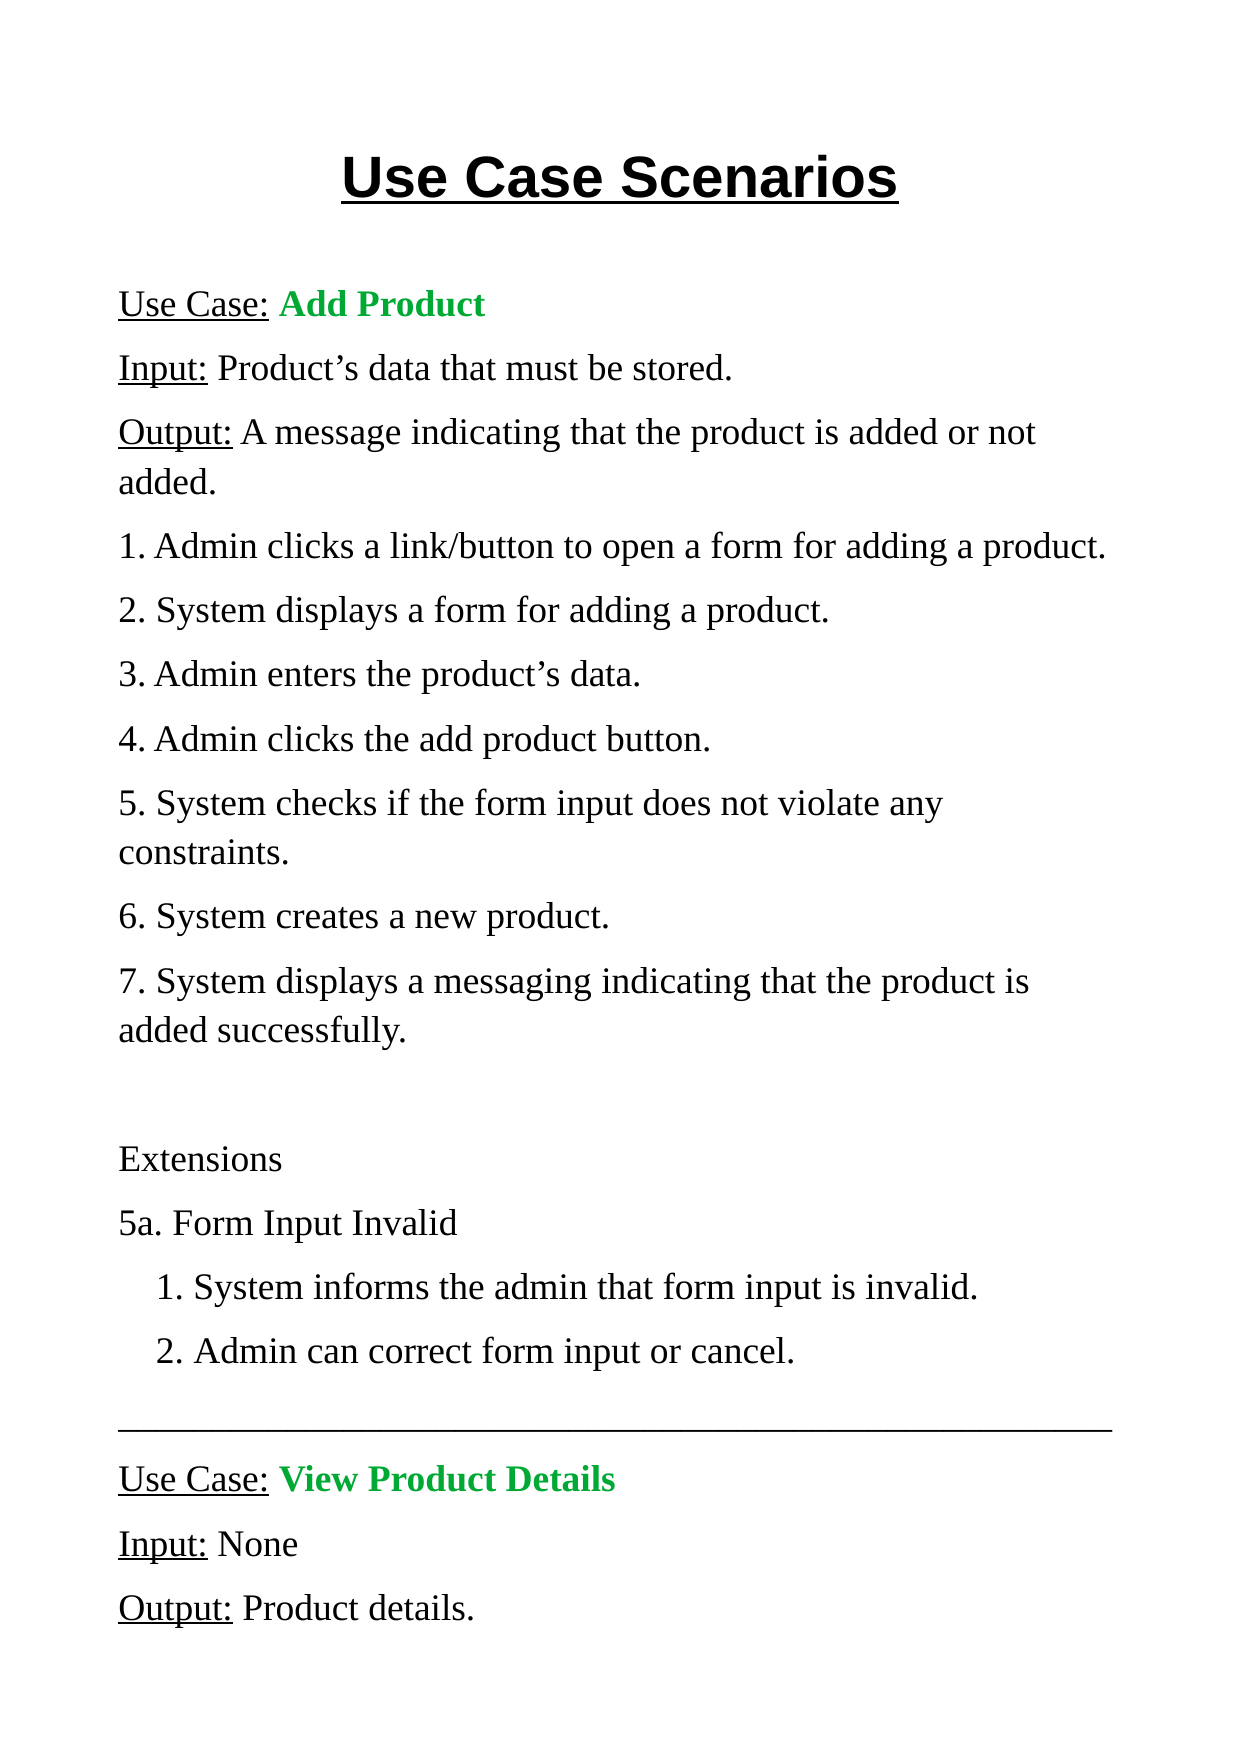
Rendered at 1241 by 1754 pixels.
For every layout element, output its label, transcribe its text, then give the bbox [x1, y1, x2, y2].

list System informs the admin that form input is invalid. [156, 1264, 1122, 1307]
text 1. Admin clicks a link/button to open a form for adding a product. [118, 523, 1122, 567]
text Output: A message indicating that the product is added or not added. [118, 410, 1122, 502]
text 5a. Form Input Invalid [118, 1200, 1122, 1243]
text Extensions [118, 1136, 1122, 1179]
text 7. System displays a messaging indicating that the product is added successfully. [118, 958, 1122, 1051]
text 5. System checks if the form input does not violate any constraints. [118, 780, 1122, 873]
text 2. System displays a form for adding a product. [118, 588, 1122, 631]
title Use Case Scenarios [118, 143, 1122, 210]
text _____________________________________________________ [118, 1393, 1122, 1436]
list Admin can correct form input or cancel. [156, 1328, 1122, 1372]
text 3. Admin enters the product’s data. [118, 652, 1122, 695]
text Input: Product’s data that must be stored. [118, 346, 1122, 389]
text 6. System creates a new product. [118, 894, 1122, 937]
text Use Case: View Product Details [118, 1457, 1122, 1500]
text Output: Product details. [118, 1585, 1122, 1628]
text Input: None [118, 1521, 1122, 1564]
text Use Case: Add Product [118, 281, 1122, 324]
text 4. Admin clicks the add product button. [118, 716, 1122, 759]
